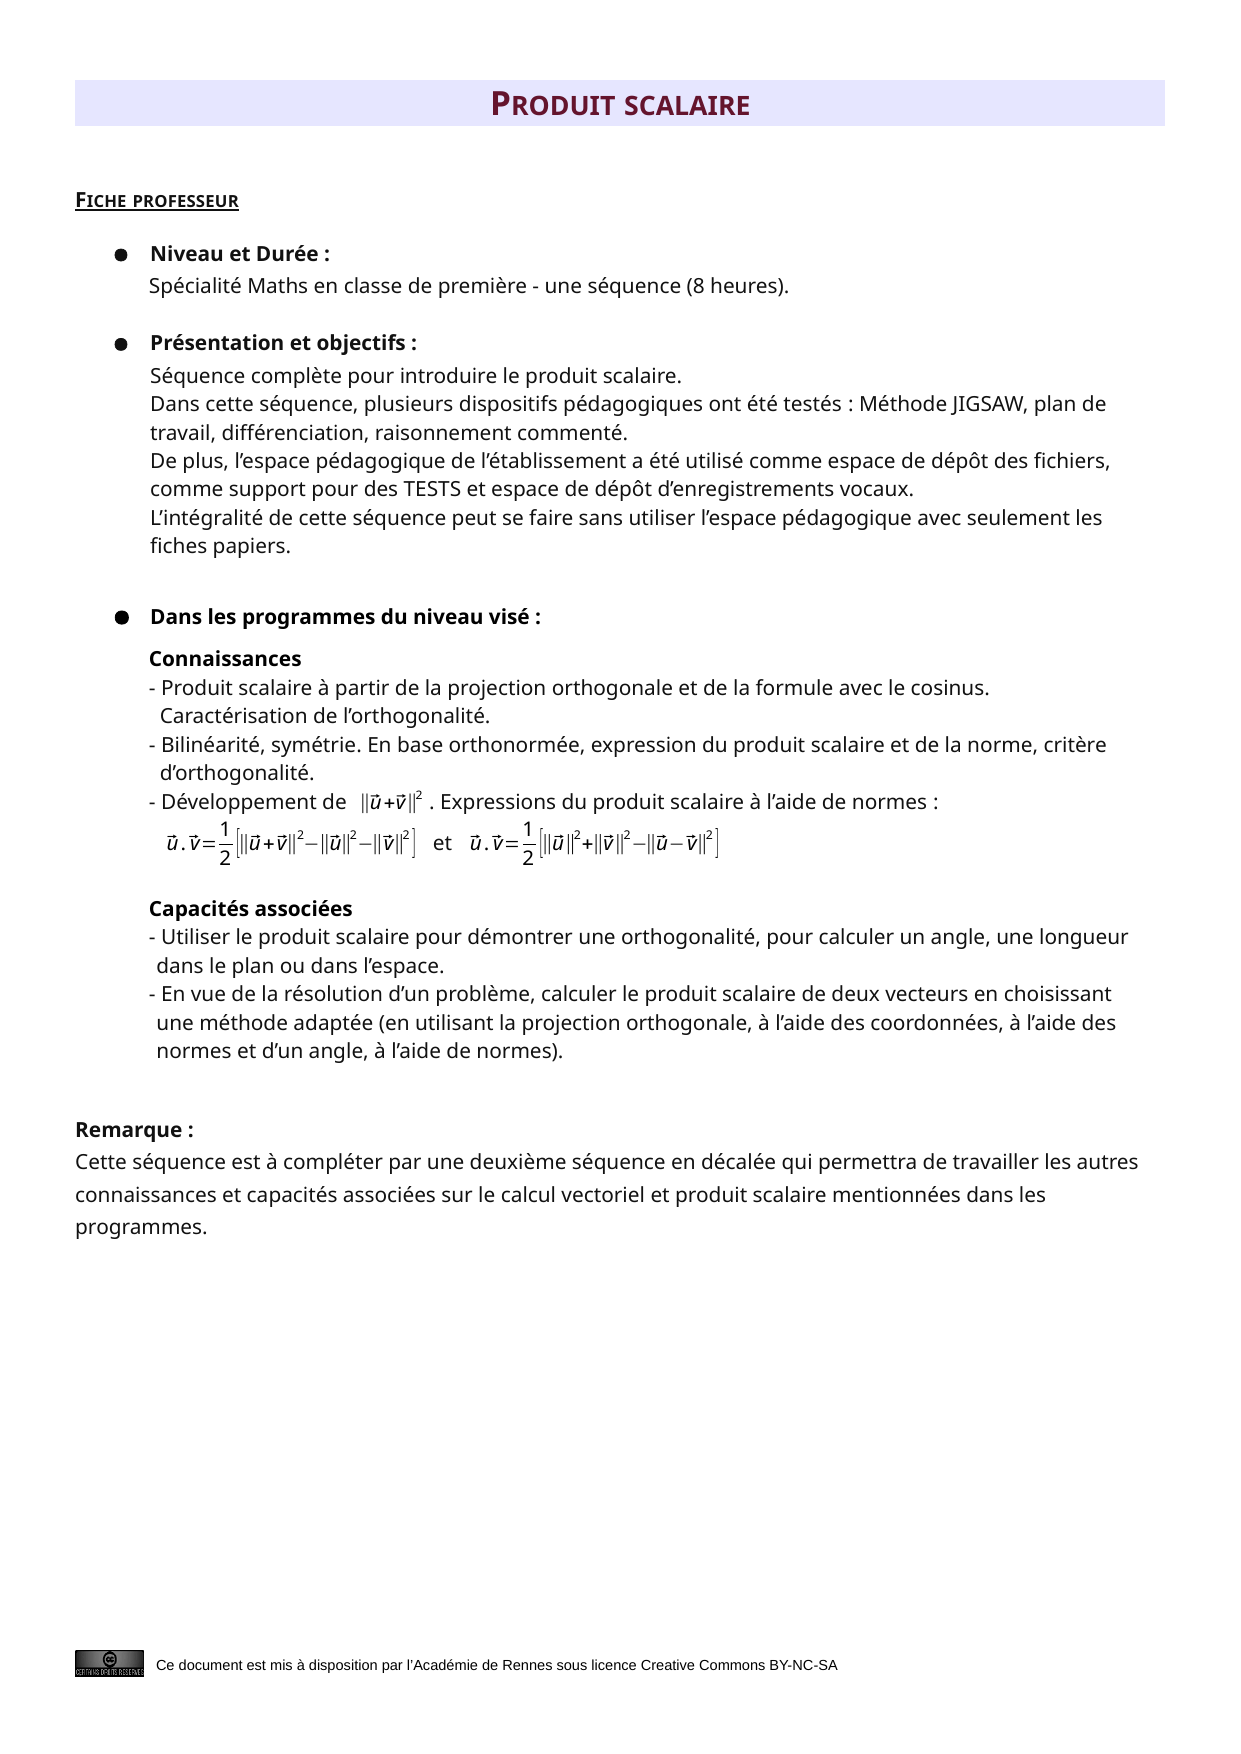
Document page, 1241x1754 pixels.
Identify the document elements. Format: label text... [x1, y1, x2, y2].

list Présentation et objectifs : [112, 328, 1165, 357]
list Séquence complète pour introduire le produit scalaire. Dans cette séquence, plusieurs dispositifs pédagogiques ont été testés : Méthode JIGSAW, plan de travail, différenciation, raisonnement commenté. De plus, l’espace pédagogique de l’établissement a été utilisé comme espace de dépôt des fichiers, comme support pour des TESTS et espace de dépôt d’enregistrements vocaux. L’intégralité de cette séquence peut se faire sans utiliser l’espace pédagogique avec seulement les fiches papiers. [112, 361, 1165, 588]
text Connaissances [75, 644, 1165, 673]
text - Produit scalaire à partir de la projection orthogonale et de la formule avec le cosinus. Caractérisation de l’orthogonalité. [75, 673, 1165, 730]
text - Bilinéarité, symétrie. En base orthonormée, expression du produit scalaire et de la norme, critère d’orthogonalité. [75, 730, 1165, 787]
subtitle Fiche professeur [75, 185, 1165, 214]
text Remarque : Cette séquence est à compléter par une deuxième séquence en décalée qui permettra de travailler les autres connaissances et capacités associées sur le calcul vectoriel et produit scalaire mentionnées dans les programmes. [75, 1115, 1165, 1241]
text - Utiliser le produit scalaire pour démontrer une orthogonalité, pour calculer un angle, une longueur dans le plan ou dans l’espace. - En vue de la résolution d’un problème, calculer le produit scalaire de deux vecteurs en choisissant une méthode adaptée (en utilisant la projection orthogonale, à l’aide des coordonnées, à l’aide des normes et d’un angle, à l’aide de normes). [75, 922, 1165, 1065]
text - Développement de . Expressions du produit scalaire à l’aide de normes : et [75, 787, 1165, 873]
text Capacités associées [75, 894, 1165, 922]
text Spécialité Maths en classe de première - une séquence (8 heures). [75, 271, 1165, 300]
list Dans les programmes du niveau visé : [112, 602, 1165, 630]
list Niveau et Durée : [112, 239, 1165, 267]
